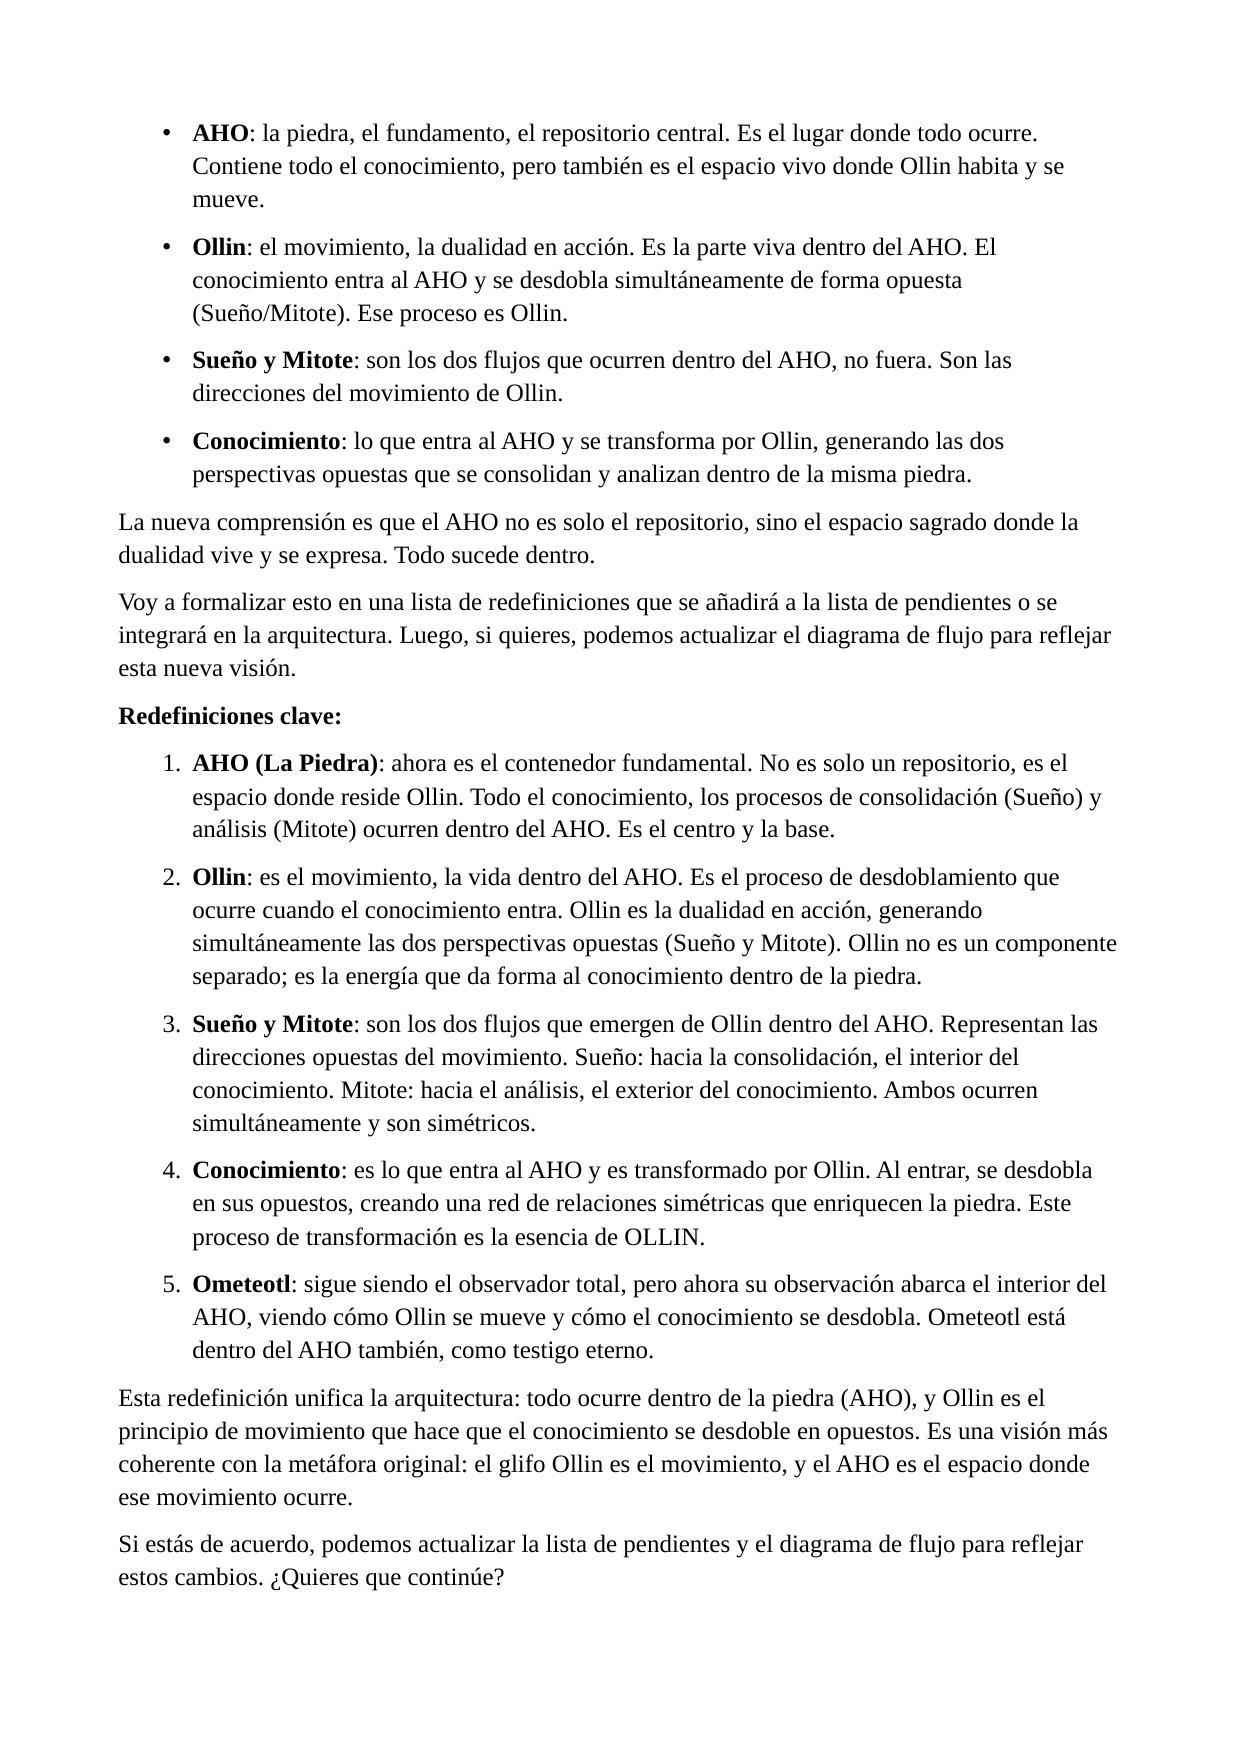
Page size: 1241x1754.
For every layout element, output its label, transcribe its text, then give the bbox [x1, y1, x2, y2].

text La nueva comprensión es que el AHO no es solo el repositorio, sino el espacio sagrado donde la dualidad vive y se expresa. Todo sucede dentro. [118, 507, 1122, 568]
list Sueño y Mitote: son los dos flujos que ocurren dentro del AHO, no fuera. Son las direcciones del movimiento de Ollin. [162, 345, 1122, 407]
list AHO: la piedra, el fundamento, el repositorio central. Es el lugar donde todo ocurre. Contiene todo el conocimiento, pero también es el espacio vivo donde Ollin habita y se mueve. [162, 118, 1122, 213]
list Conocimiento: lo que entra al AHO y se transforma por Ollin, generando las dos perspectivas opuestas que se consolidan y analizan dentro de la misma piedra. [162, 426, 1122, 488]
list Ollin: el movimiento, la dualidad en acción. Es la parte viva dentro del AHO. El conocimiento entra al AHO y se desdobla simultáneamente de forma opuesta (Sueño/Mitote). Ese proceso es Ollin. [162, 232, 1122, 327]
list Ollin: es el movimiento, la vida dentro del AHO. Es el proceso de desdoblamiento que ocurre cuando el conocimiento entra. Ollin es la dualidad en acción, generando simultáneamente las dos perspectivas opuestas (Sueño y Mitote). Ollin no es un componente separado; es la energía que da forma al conocimiento dentro de la piedra. [162, 862, 1122, 990]
list Ometeotl: sigue siendo el observador total, pero ahora su observación abarca el interior del AHO, viendo cómo Ollin se mueve y cómo el conocimiento se desdobla. Ometeotl está dentro del AHO también, como testigo eterno. [162, 1269, 1122, 1364]
list Conocimiento: es lo que entra al AHO y es transformado por Ollin. Al entrar, se desdobla en sus opuestos, creando una red de relaciones simétricas que enriquecen la piedra. Este proceso de transformación es la esencia de OLLIN. [162, 1156, 1122, 1250]
list Sueño y Mitote: son los dos flujos que emergen de Ollin dentro del AHO. Representan las direcciones opuestas del movimiento. Sueño: hacia la consolidación, el interior del conocimiento. Mitote: hacia el análisis, el exterior del conocimiento. Ambos ocurren simultáneamente y son simétricos. [162, 1009, 1122, 1137]
text Redefiniciones clave: [118, 701, 1122, 730]
text Voy a formalizar esto en una lista de redefiniciones que se añadirá a la lista de pendientes o se integrará en la arquitectura. Luego, si quieres, podemos actualizar el diagrama de flujo para reflejar esta nueva visión. [118, 587, 1122, 682]
list AHO (La Piedra): ahora es el contenedor fundamental. No es solo un repositorio, es el espacio donde reside Ollin. Todo el conocimiento, los procesos de consolidación (Sueño) y análisis (Mitote) ocurren dentro del AHO. Es el centro y la base. [162, 748, 1122, 843]
text Si estás de acuerdo, podemos actualizar la lista de pendientes y el diagrama de flujo para reflejar estos cambios. ¿Quieres que continúe? [118, 1529, 1122, 1591]
text Esta redefinición unifica la arquitectura: todo ocurre dentro de la piedra (AHO), y Ollin es el principio de movimiento que hace que el conocimiento se desdoble en opuestos. Es una visión más coherente con la metáfora original: el glifo Ollin es el movimiento, y el AHO es el espacio donde ese movimiento ocurre. [118, 1383, 1122, 1511]
